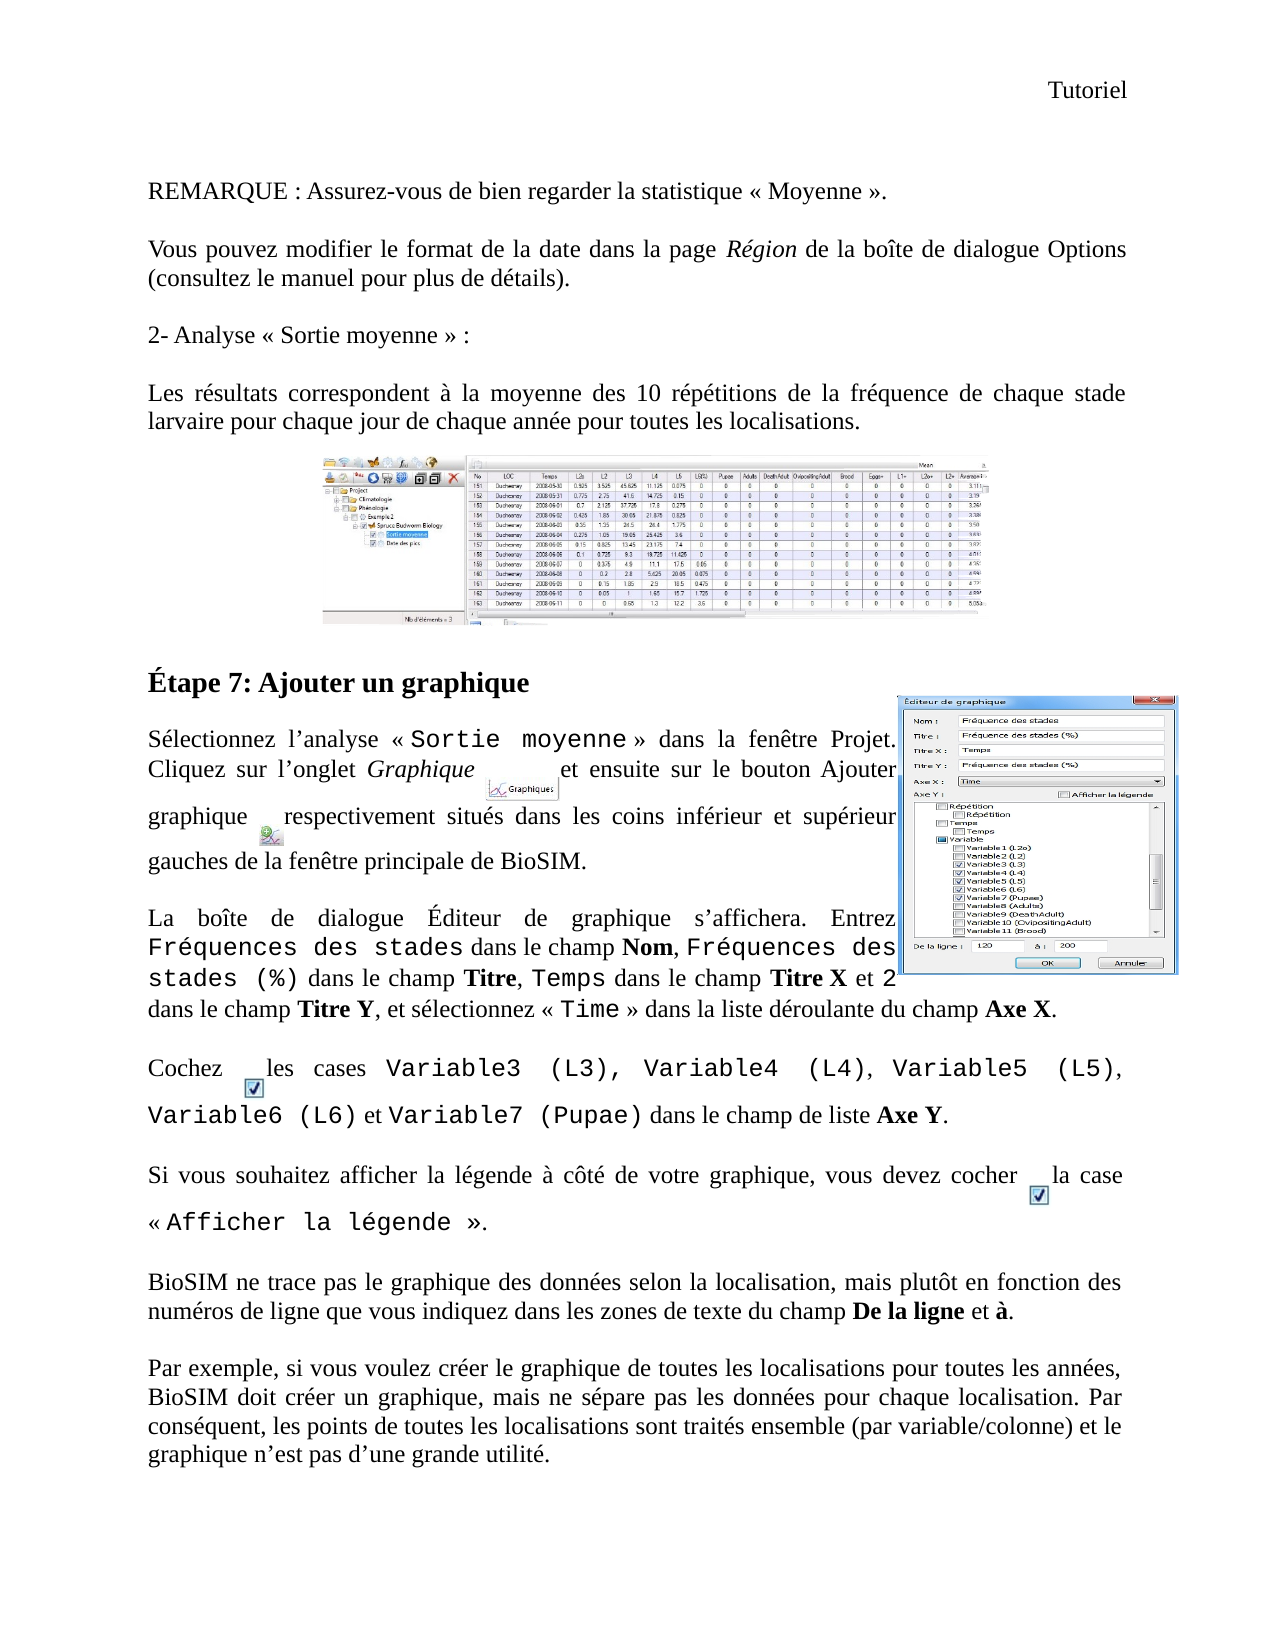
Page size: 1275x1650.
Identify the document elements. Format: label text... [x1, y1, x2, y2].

text BioSIM ne trace pas le graphique des données selon la localisation, mais plutôt en fonction des numéros de ligne que vous indiquez dans les zones de texte du champ De la ligne et à. [148, 1267, 1123, 1324]
text Vous pouvez modifier le format de la date dans la page Région de la boîte de dialogue Options (consultez le manuel pour plus de détails). [148, 234, 1127, 291]
text Cochez les cases Variable3 (L3), Variable4 (L4), Variable5 (L5), Variable6 (L6) et Variable7 (Pupae) dans le champ de liste Axe Y. [148, 1053, 1122, 1131]
text Par exemple, si vous voulez créer le graphique de toutes les localisations pour toutes les années, BioSIM doit créer un graphique, mais ne sépare pas les données pour chaque localisation. Par conséquent, les points de toutes les localisations sont traités ensemble (par variable/colonne) et le graphique n’est pas d’une grande utilité. [148, 1353, 1123, 1468]
text Sélectionnez l’analyse « Sortie moyenne » dans la fenêtre Projet. Cliquez sur l’onglet Graphique et ensuite sur le bouton Ajouter graphique respectivement situés dans les coins inférieur et supérieur gauches de la fenêtre principale de BioSIM. [148, 724, 897, 874]
text Les résultats correspondent à la moyenne des 10 répétitions de la fréquence de chaque stade larvaire pour chaque jour de chaque année pour toutes les localisations. [148, 378, 1127, 435]
text Si vous souhaitez afficher la légende à côté de votre graphique, vous devez cocher la case « Afficher la légende ». [148, 1160, 1123, 1238]
text 2- Analyse « Sortie moyenne » : [148, 320, 1127, 349]
text REMARQUE : Assurez-vous de bien regarder la statistique « Moyenne ». [148, 176, 1127, 205]
text La boîte de dialogue Éditeur de graphique s’affichera. Entrez Fréquences des stades dans le champ Nom, Fréquences des stades (%) dans le champ Titre, Temps dans le champ Titre X et 2 dans le champ Titre Y, et sélectionnez « Time » dans la liste déroulante du champ Axe X. [148, 903, 1122, 1024]
subtitle Étape 7: Ajouter un graphique [148, 665, 1127, 699]
